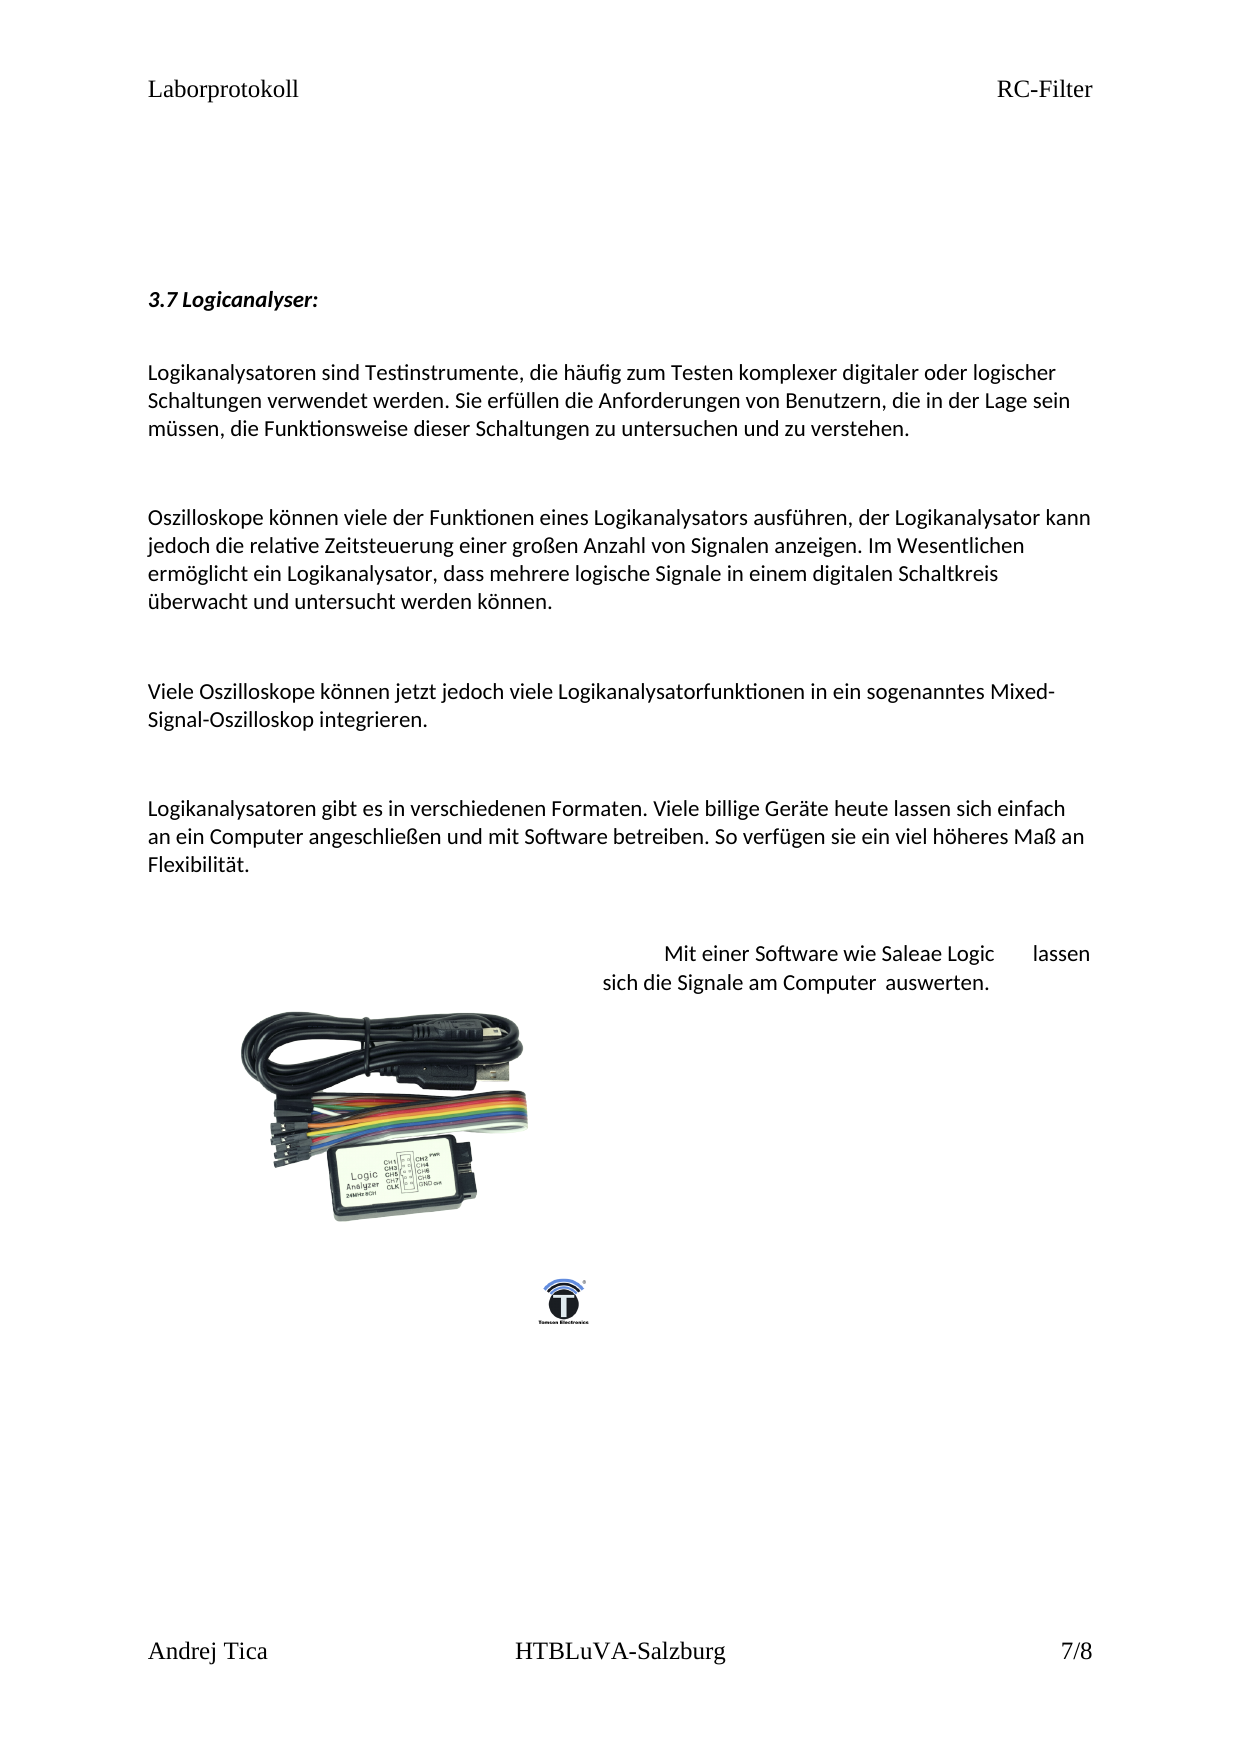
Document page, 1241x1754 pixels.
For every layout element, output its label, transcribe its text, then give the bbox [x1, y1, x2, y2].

text Logikanalysatoren gibt es in verschiedenen Formaten. Viele billige Geräte heute lassen sich einfach an ein Computer angeschließen und mit Software betreiben. So verfügen sie ein viel höheres Maß an Flexibilität. [148, 794, 1092, 878]
text Oszilloskope können viele der Funktionen eines Logikanalysators ausführen, der Logikanalysator kann jedoch die relative Zeitsteuerung einer großen Anzahl von Signalen anzeigen. Im Wesentlichen ermöglicht ein Logikanalysator, dass mehrere logische Signale in einem digitalen Schaltkreis überwacht und untersucht werden können. [148, 503, 1092, 615]
text Mit einer Software wie Saleae Logic lassen sich die Signale am Computer auswerten. [603, 939, 1092, 996]
text Viele Oszilloskope können jetzt jedoch viele Logikanalysatorfunktionen in ein sogenanntes Mixed-Signal-Oszilloskop integrieren. [148, 677, 1092, 733]
picture [166, 898, 603, 1335]
text Logikanalysatoren sind Testinstrumente, die häufig zum Testen komplexer digitaler oder logischer Schaltungen verwendet werden. Sie erfüllen die Anforderungen von Benutzern, die in der Lage sein müssen, die Funktionsweise dieser Schaltungen zu untersuchen und zu verstehen. [148, 358, 1092, 442]
text 3.7 Logicanalyser: [148, 285, 1092, 313]
